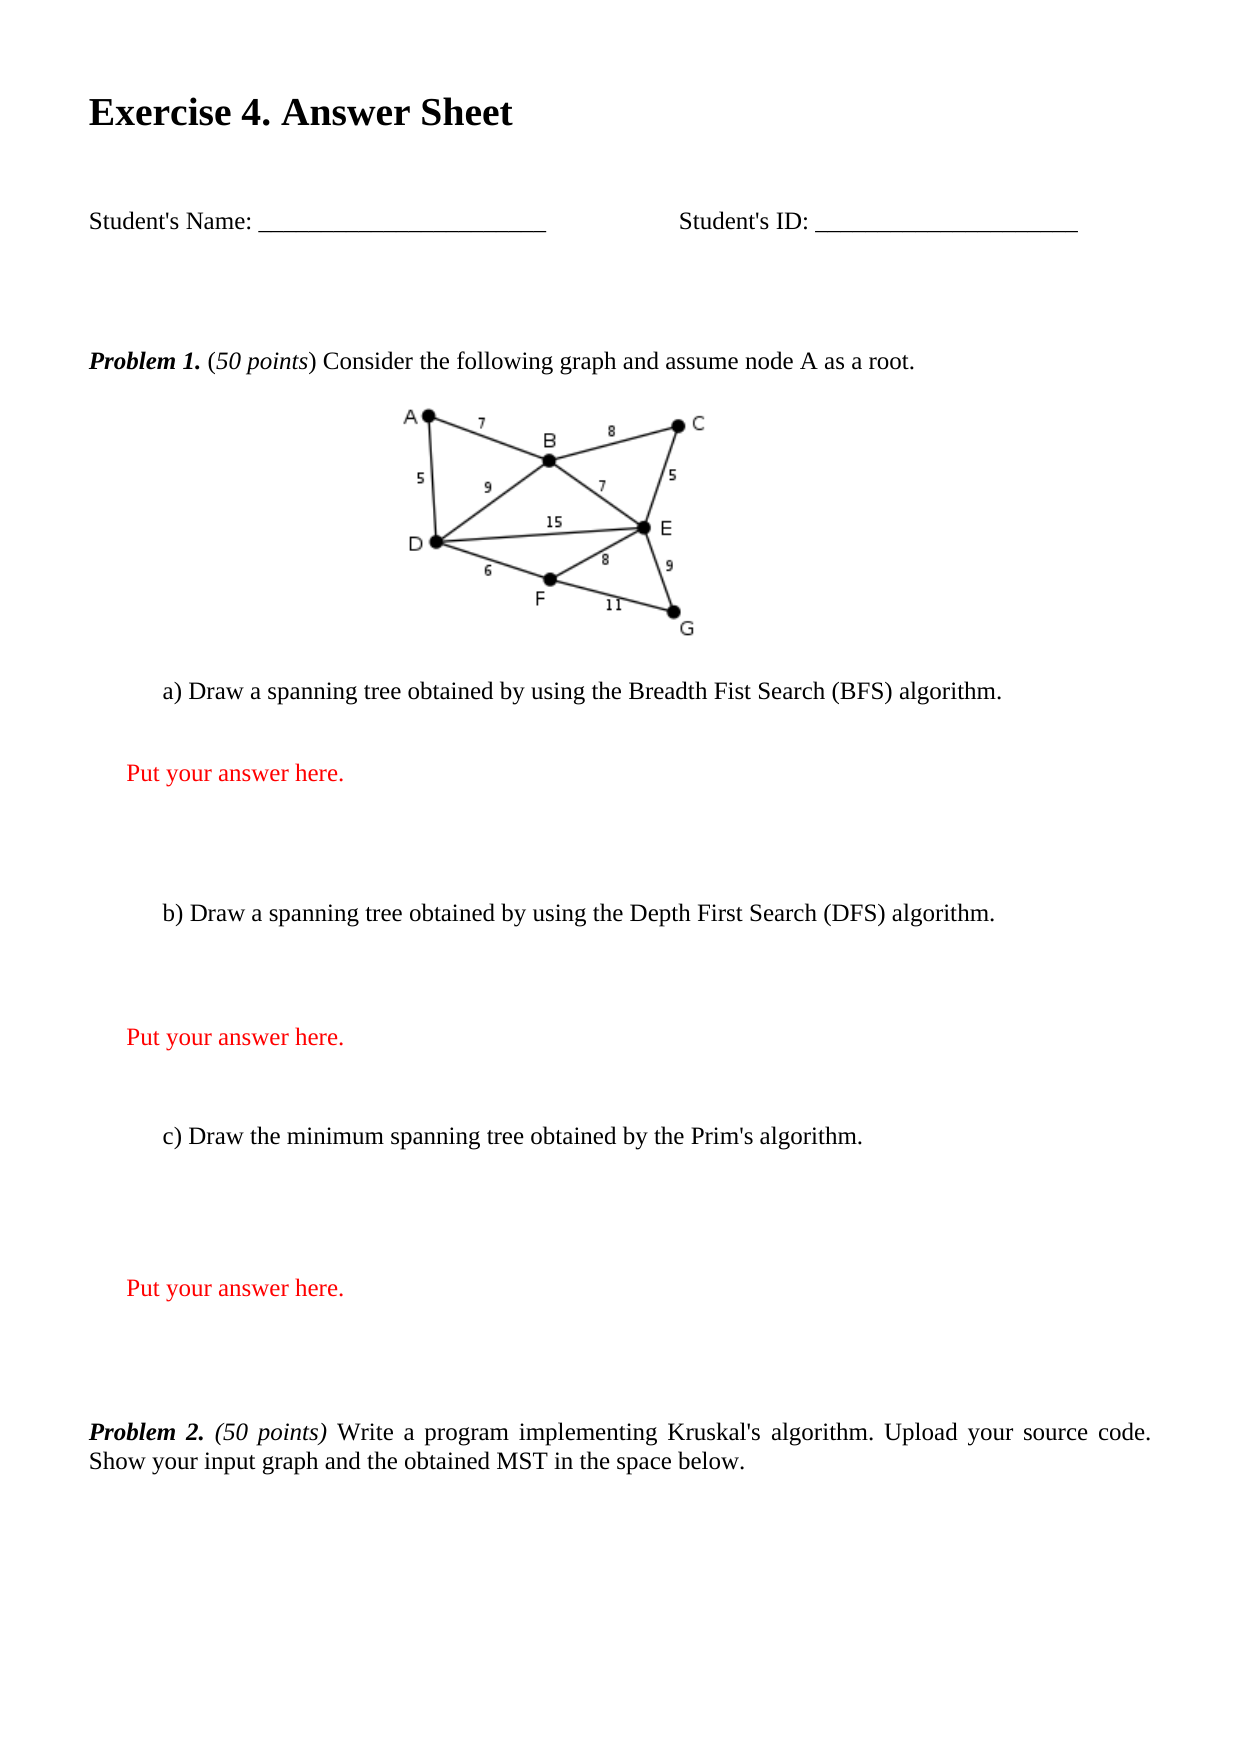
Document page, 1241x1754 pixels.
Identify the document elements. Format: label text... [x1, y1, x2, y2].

text Put your answer here. [126, 1273, 1151, 1302]
text Problem 1. (50 points) Consider the following graph and assume node A as a root. [89, 346, 1151, 375]
text b) Draw a spanning tree obtained by using the Depth First Search (DFS) algorithm. [89, 898, 1151, 927]
picture [396, 396, 709, 659]
text a) Draw a spanning tree obtained by using the Breadth Fist Search (BFS) algorithm. [89, 676, 1151, 705]
text Exercise 4. Answer Sheet [89, 89, 1151, 134]
text c) Draw the minimum spanning tree obtained by the Prim's algorithm. [89, 1121, 1151, 1150]
text Put your answer here. [126, 758, 1151, 787]
text Student's Name: _______________________ Student's ID: _____________________ [89, 206, 1151, 235]
text Problem 2. (50 points) Write a program implementing Kruskal's algorithm. Upload your source code. Show your input graph and the obtained MST in the space below. [89, 1417, 1151, 1475]
text Put your answer here. [126, 1022, 1151, 1051]
